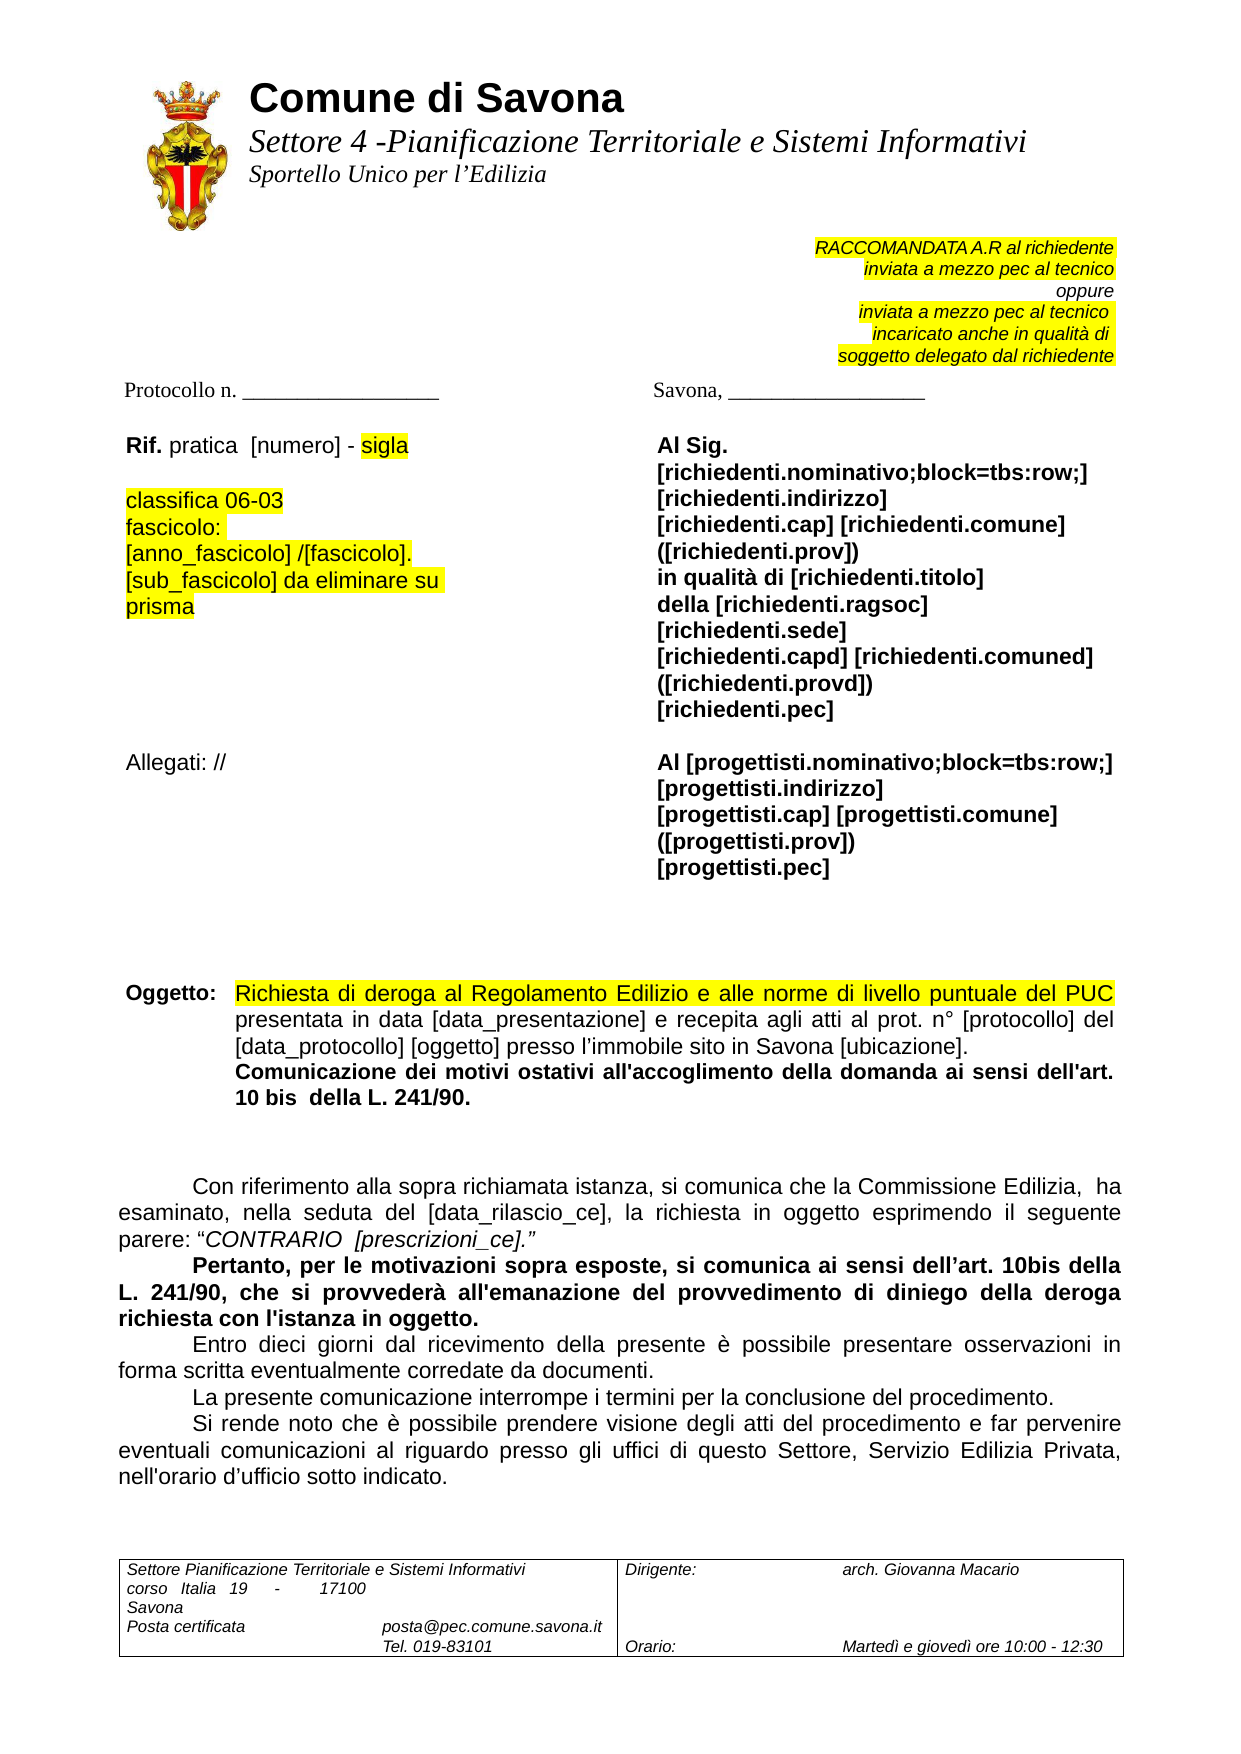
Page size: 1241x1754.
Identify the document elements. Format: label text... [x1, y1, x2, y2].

table_cell [486, 749, 649, 907]
table_header [118, 231, 647, 372]
text Pertanto, per le motivazioni sopra esposte, si comunica ai sensi dell’art. 10bis della L. 241/90, che si provvederà all'emanazione del provvedimento di diniego della deroga richiesta con l'istanza in oggetto. [118, 1252, 1122, 1331]
text Comune di Savona [118, 73, 1122, 121]
text Sportello Unico per l’Edilizia [249, 159, 1122, 188]
table_cell Protocollo n. __________________ [118, 372, 647, 408]
table_cell [118, 907, 486, 932]
table_cell [486, 907, 649, 932]
table_cell [650, 907, 1122, 932]
table_header Rif. pratica [numero] - sigla classifica 06-03 fascicolo: [anno_fascicolo] /[fascicolo].[sub_fascicolo] da eliminare su prisma [118, 433, 486, 749]
table_cell Allegati: // [118, 749, 486, 907]
text Si rende noto che è possibile prendere visione degli atti del procedimento e far pervenire eventuali comunicazioni al riguardo presso gli uffici di questo Settore, Servizio Edilizia Privata, nell'orario d’ufficio sotto indicato. [118, 1410, 1122, 1489]
table_cell Savona, __________________ [647, 372, 1122, 408]
text Con riferimento alla sopra richiamata istanza, si comunica che la Commissione Edilizia, ha esaminato, nella seduta del [data_rilascio_ce], la richiesta in oggetto esprimendo il seguente parere: “CONTRARIO [prescrizioni_ce].” [118, 1173, 1122, 1252]
table_header Oggetto: [118, 980, 227, 1111]
table_header [486, 433, 649, 749]
table_cell Al [progettisti.nominativo;block=tbs:row;] [progettisti.indirizzo] [progettisti.cap] [progettisti.comune] ([progettisti.prov]) [progettisti.pec] [650, 749, 1122, 907]
picture [125, 81, 249, 231]
text Settore 4 -Pianificazione Territoriale e Sistemi Informativi [249, 121, 1122, 159]
text La presente comunicazione interrompe i termini per la conclusione del procedimento. [118, 1384, 1122, 1410]
table_header Richiesta di deroga al Regolamento Edilizio e alle norme di livello puntuale del PUC presentata in data [data_presentazione] e recepita agli atti al prot. n° [protocollo] del [data_protocollo] [oggetto] presso l’immobile sito in Savona [ubicazione]. Comunicazione dei motivi ostativi all'accoglimento della domanda ai sensi dell'art. 10 bis della L. 241/90. [228, 980, 1122, 1111]
table_header Al Sig. [richiedenti.nominativo;block=tbs:row;] [richiedenti.indirizzo] [richiedenti.cap] [richiedenti.comune] ([richiedenti.prov]) in qualità di [richiedenti.titolo] della [richiedenti.ragsoc] [richiedenti.sede] [richiedenti.capd] [richiedenti.comuned] ([richiedenti.provd]) [richiedenti.pec] [650, 433, 1122, 749]
table_header RACCOMANDATA A.R al richiedente inviata a mezzo pec al tecnico oppure inviata a mezzo pec al tecnico incaricato anche in qualità di soggetto delegato dal richiedente [647, 231, 1122, 372]
text Entro dieci giorni dal ricevimento della presente è possibile presentare osservazioni in forma scritta eventualmente corredate da documenti. [118, 1331, 1122, 1384]
